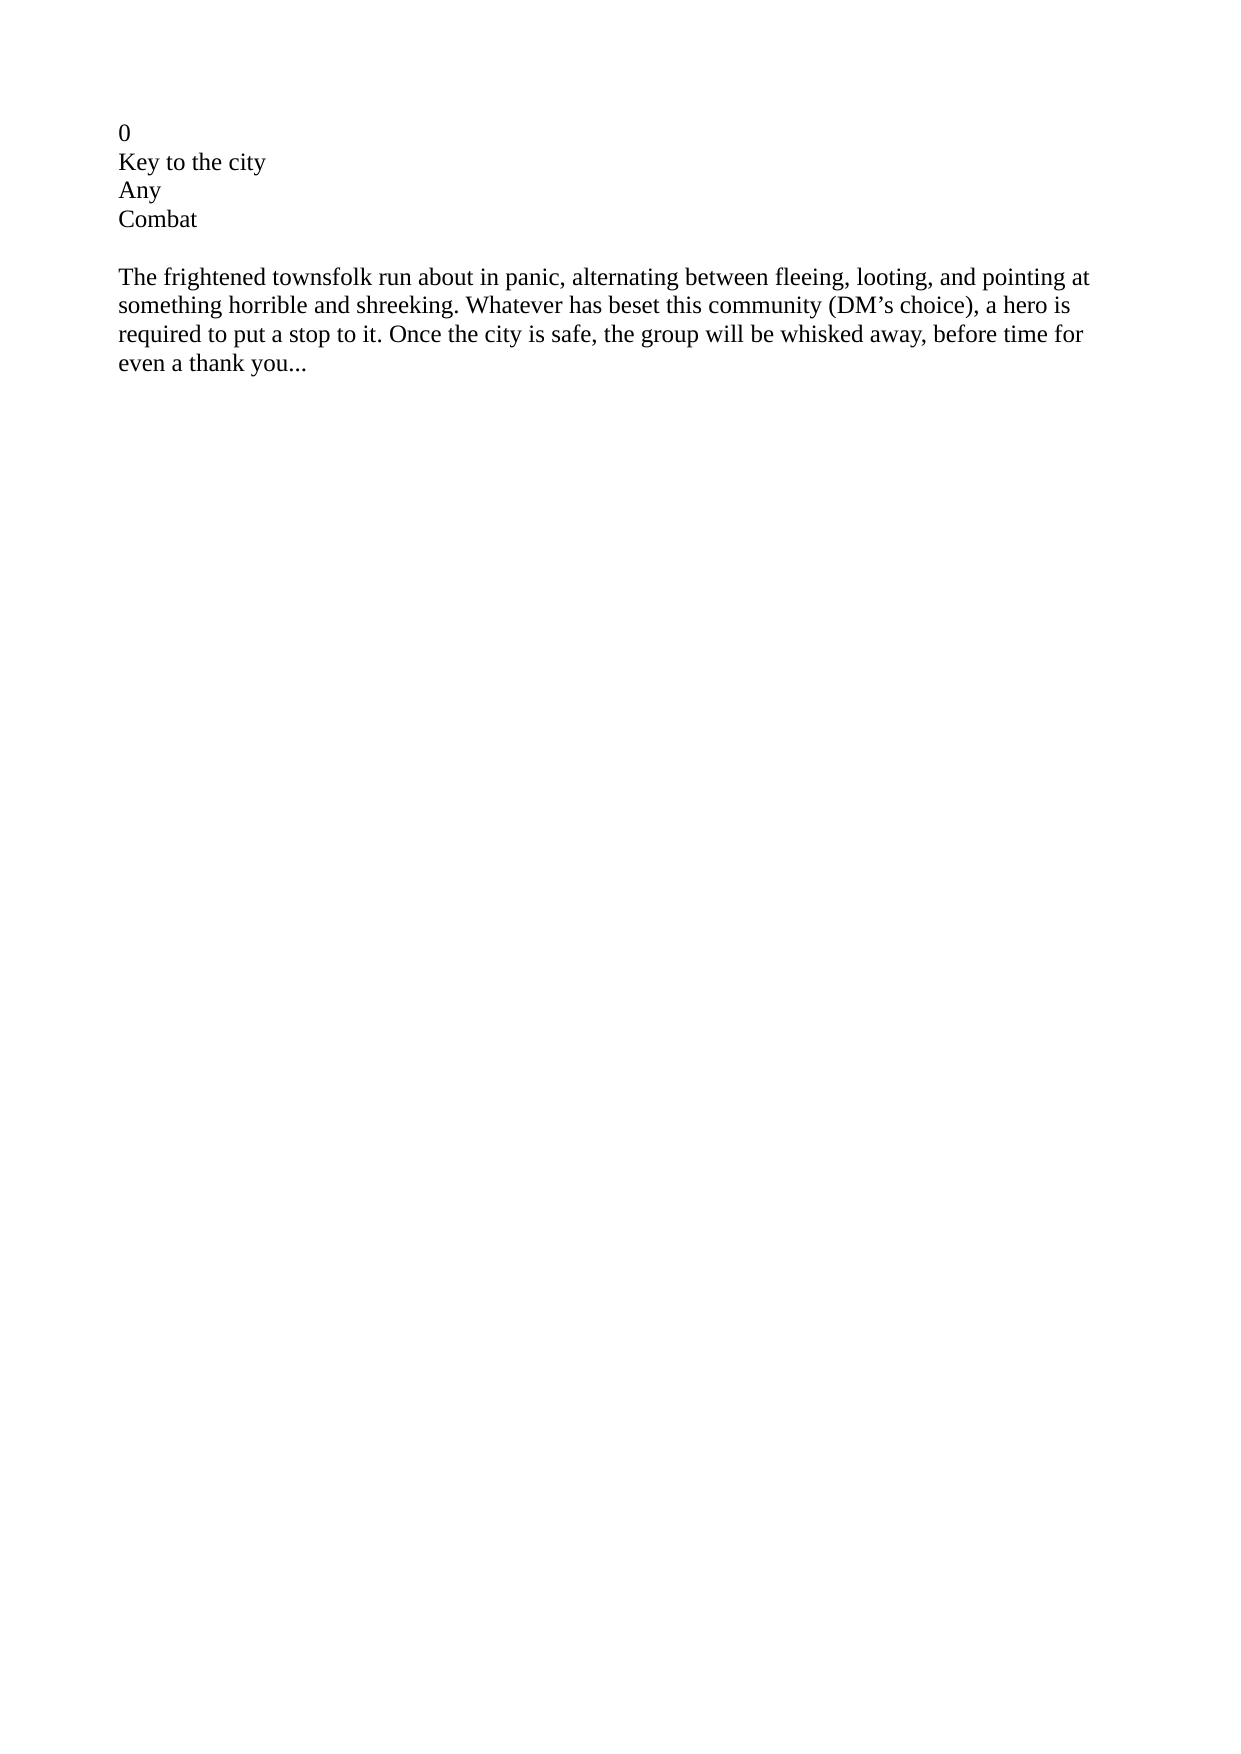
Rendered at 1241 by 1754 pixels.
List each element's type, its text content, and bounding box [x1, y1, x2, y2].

text Combat [118, 204, 1122, 233]
text Any [118, 176, 1122, 204]
text 0 [118, 118, 1122, 147]
text The frightened townsfolk run about in panic, alternating between fleeing, looting, and pointing at something horrible and shreeking. Whatever has beset this community (DM’s choice), a hero is required to put a stop to it. Once the city is safe, the group will be whisked away, before time for even a thank you... [118, 262, 1122, 377]
text Key to the city [118, 147, 1122, 176]
